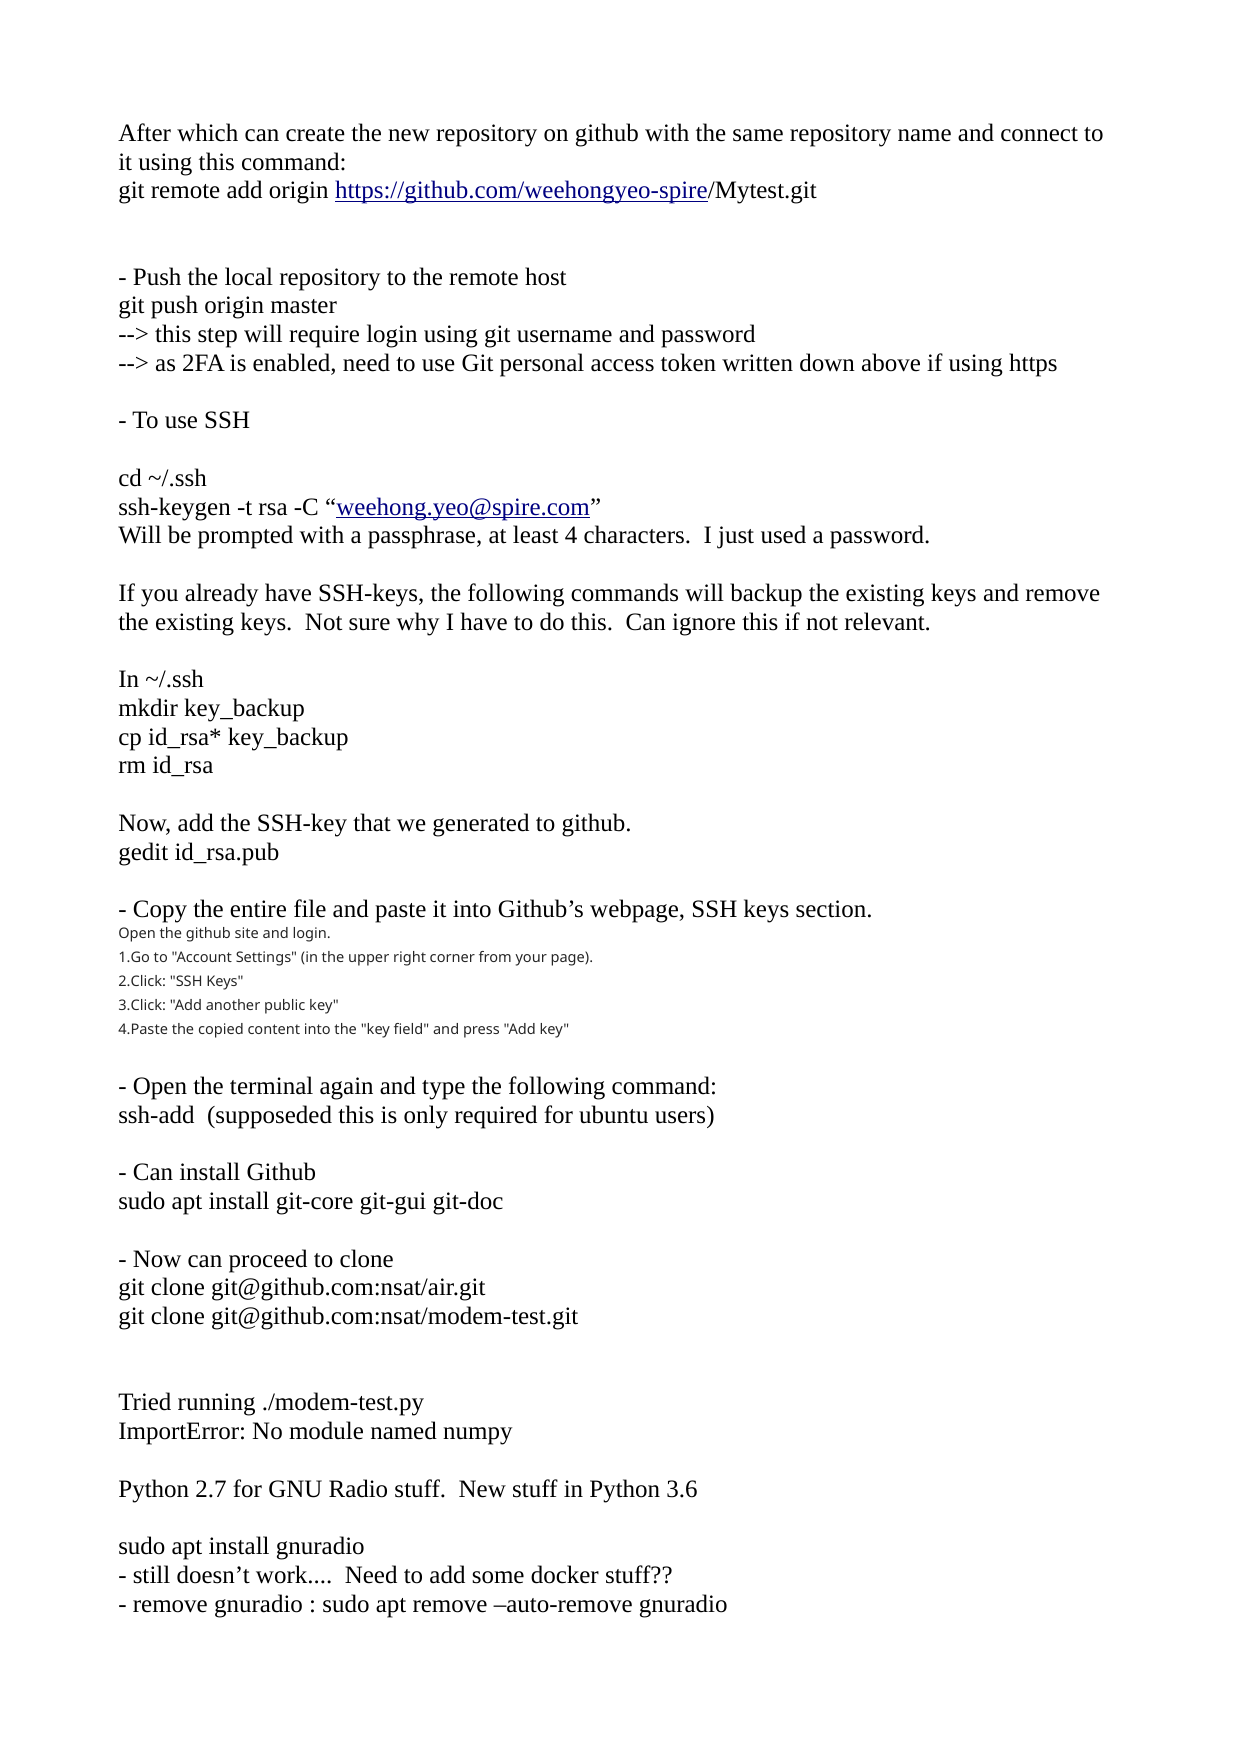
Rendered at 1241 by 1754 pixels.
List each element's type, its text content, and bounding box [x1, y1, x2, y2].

text - Now can proceed to clone [118, 1244, 1122, 1272]
text - remove gnuradio : sudo apt remove –auto-remove gnuradio [118, 1589, 1122, 1617]
text --> this step will require login using git username and password [118, 319, 1122, 348]
list Click: "Add another public key" [118, 995, 1122, 1014]
text - Copy the entire file and paste it into Github’s webpage, SSH keys section. [118, 894, 1122, 923]
text - To use SSH [118, 406, 1122, 434]
text Tried running ./modem-test.py [118, 1387, 1122, 1416]
text Now, add the SSH-key that we generated to github. [118, 808, 1122, 837]
text - Open the terminal again and type the following command: [118, 1071, 1122, 1100]
text sudo apt install git-core git-gui git-doc [118, 1186, 1122, 1215]
text mkdir key_backup [118, 693, 1122, 722]
text ssh-keygen -t rsa -C “weehong.yeo@spire.com” [118, 492, 1122, 521]
text ssh-add (supposeded this is only required for ubuntu users) [118, 1100, 1122, 1129]
text sudo apt install gnuradio [118, 1531, 1122, 1560]
text Open the github site and login. [118, 923, 1122, 943]
text rm id_rsa [118, 751, 1122, 779]
text Will be prompted with a passphrase, at least 4 characters. I just used a password. [118, 521, 1122, 549]
text Python 2.7 for GNU Radio stuff. New stuff in Python 3.6 [118, 1474, 1122, 1502]
text git push origin master [118, 291, 1122, 319]
text ImportError: No module named numpy [118, 1416, 1122, 1445]
text git remote add origin https://github.com/weehongyeo-spire/Mytest.git [118, 176, 1122, 204]
text cd ~/.ssh [118, 463, 1122, 492]
text cp id_rsa* key_backup [118, 722, 1122, 751]
text In ~/.ssh [118, 664, 1122, 693]
text gedit id_rsa.pub [118, 837, 1122, 866]
list Paste the copied content into the "key field" and press "Add key" [118, 1018, 1122, 1038]
text git clone git@github.com:nsat/modem-test.git [118, 1301, 1122, 1330]
text After which can create the new repository on github with the same repository name and connect to it using this command: [118, 118, 1122, 176]
text - still doesn’t work.... Need to add some docker stuff?? [118, 1560, 1122, 1589]
text --> as 2FA is enabled, need to use Git personal access token written down above if using https [118, 348, 1122, 377]
text git clone git@github.com:nsat/air.git [118, 1272, 1122, 1301]
text - Can install Github [118, 1157, 1122, 1186]
list Go to "Account Settings" (in the upper right corner from your page). [118, 947, 1122, 967]
text - Push the local repository to the remote host [118, 262, 1122, 291]
text If you already have SSH-keys, the following commands will backup the existing keys and remove the existing keys. Not sure why I have to do this. Can ignore this if not relevant. [118, 578, 1122, 636]
list Click: "SSH Keys" [118, 971, 1122, 991]
